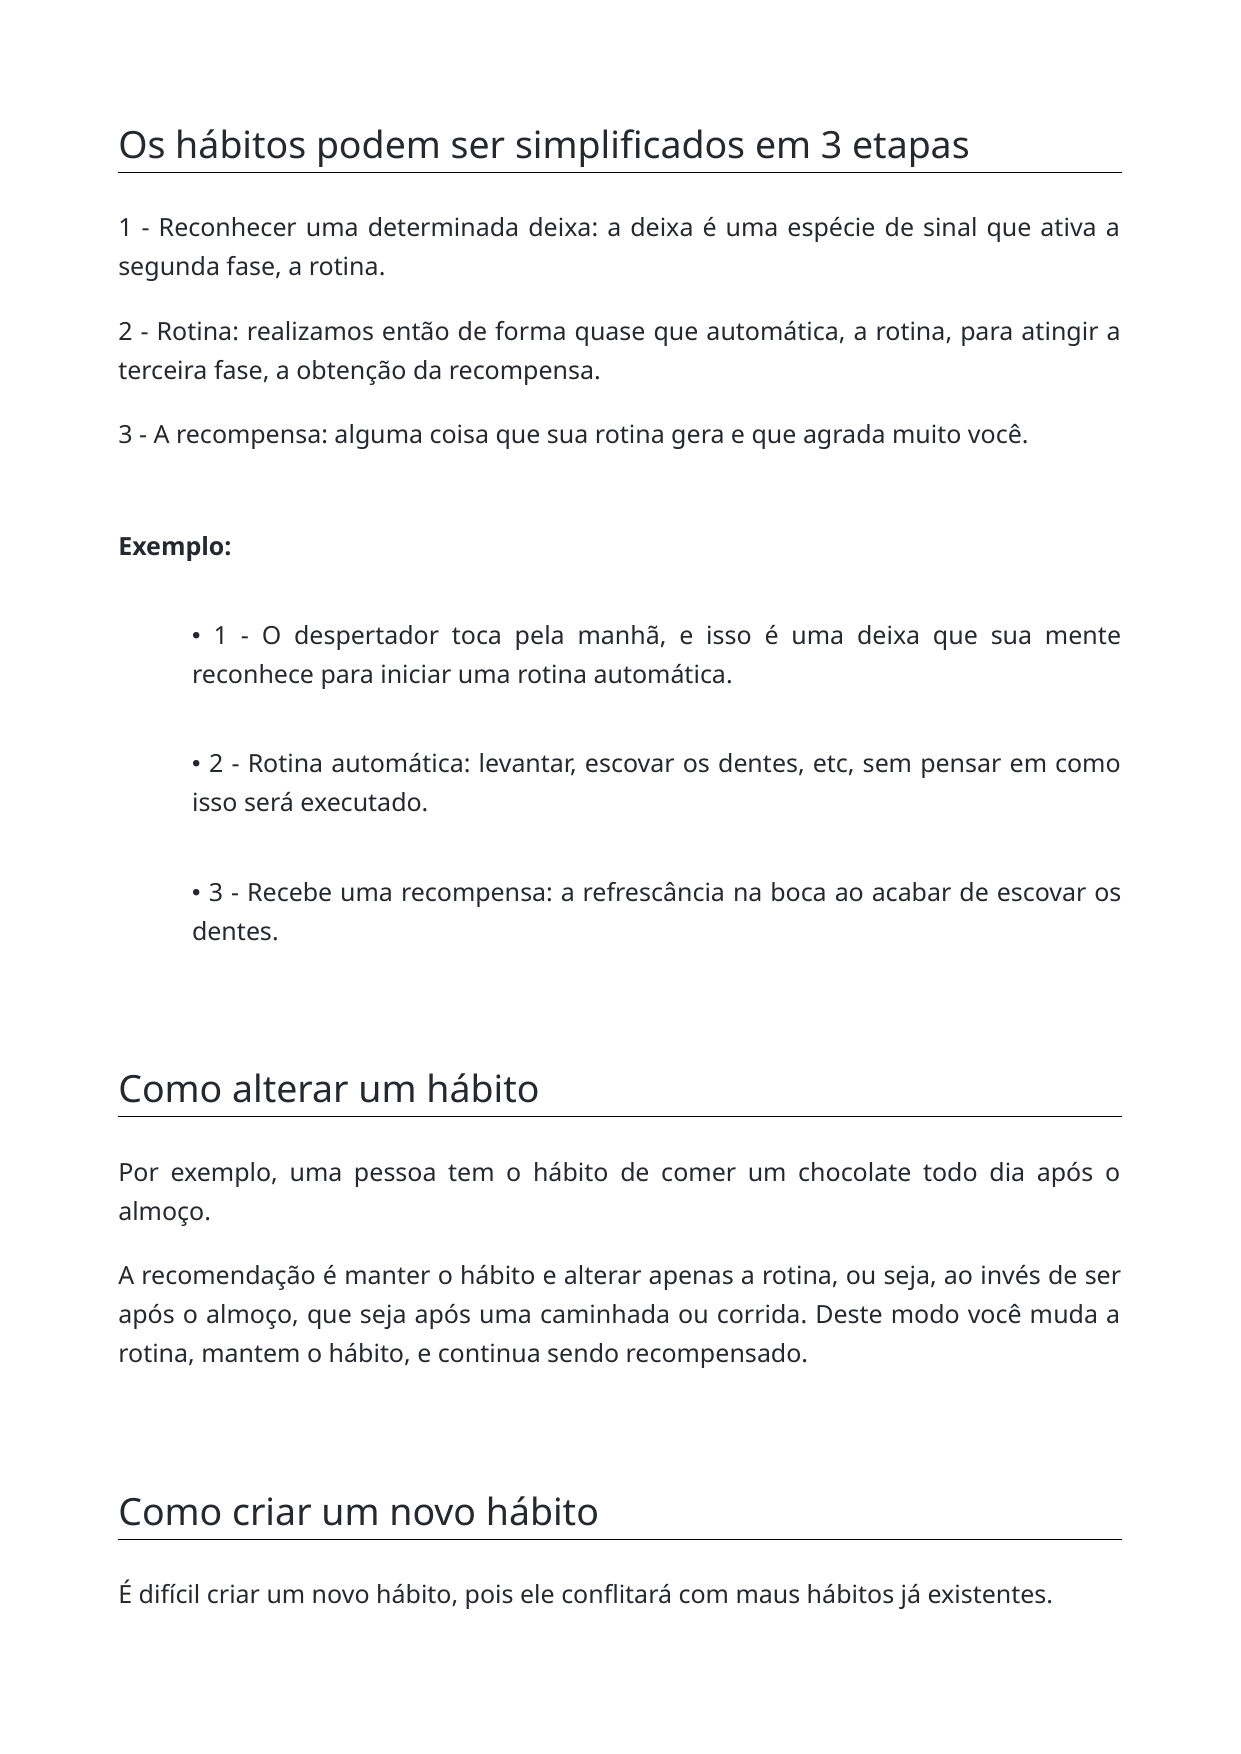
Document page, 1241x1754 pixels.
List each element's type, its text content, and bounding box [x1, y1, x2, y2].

text 1 - Reconhecer uma determinada deixa: a deixa é uma espécie de sinal que ativa a segunda fase, a rotina. [118, 210, 1122, 283]
text 2 - Rotina: realizamos então de forma quase que automática, a rotina, para atingir a terceira fase, a obtenção da recompensa. [118, 313, 1122, 386]
text É difícil criar um novo hábito, pois ele conflitará com maus hábitos já existentes. [118, 1577, 1122, 1611]
list 3 - Recebe uma recompensa: a refrescância na boca ao acabar de escovar os dentes. [118, 874, 1122, 947]
subtitle Os hábitos podem ser simplificados em 3 etapas [118, 118, 1122, 172]
text 3 - A recompensa: alguma coisa que sua rotina gera e que agrada muito você. [118, 417, 1122, 451]
text Por exemplo, uma pessoa tem o hábito de comer um chocolate todo dia após o almoço. [118, 1154, 1122, 1228]
text Exemplo: [118, 528, 1122, 562]
text A recomendação é manter o hábito e alterar apenas a rotina, ou seja, ao invés de ser após o almoço, que seja após uma caminhada ou corrida. Deste modo você muda a rotina, mantem o hábito, e continua sendo recompensado. [118, 1258, 1122, 1370]
list 1 - O despertador toca pela manhã, e isso é uma deixa que sua mente reconhece para iniciar uma rotina automática. [118, 617, 1122, 691]
list 2 - Rotina automática: levantar, escovar os dentes, etc, sem pensar em como isso será executado. [118, 746, 1122, 819]
subtitle Como criar um novo hábito [118, 1485, 1122, 1539]
subtitle Como alterar um hábito [118, 1063, 1122, 1116]
